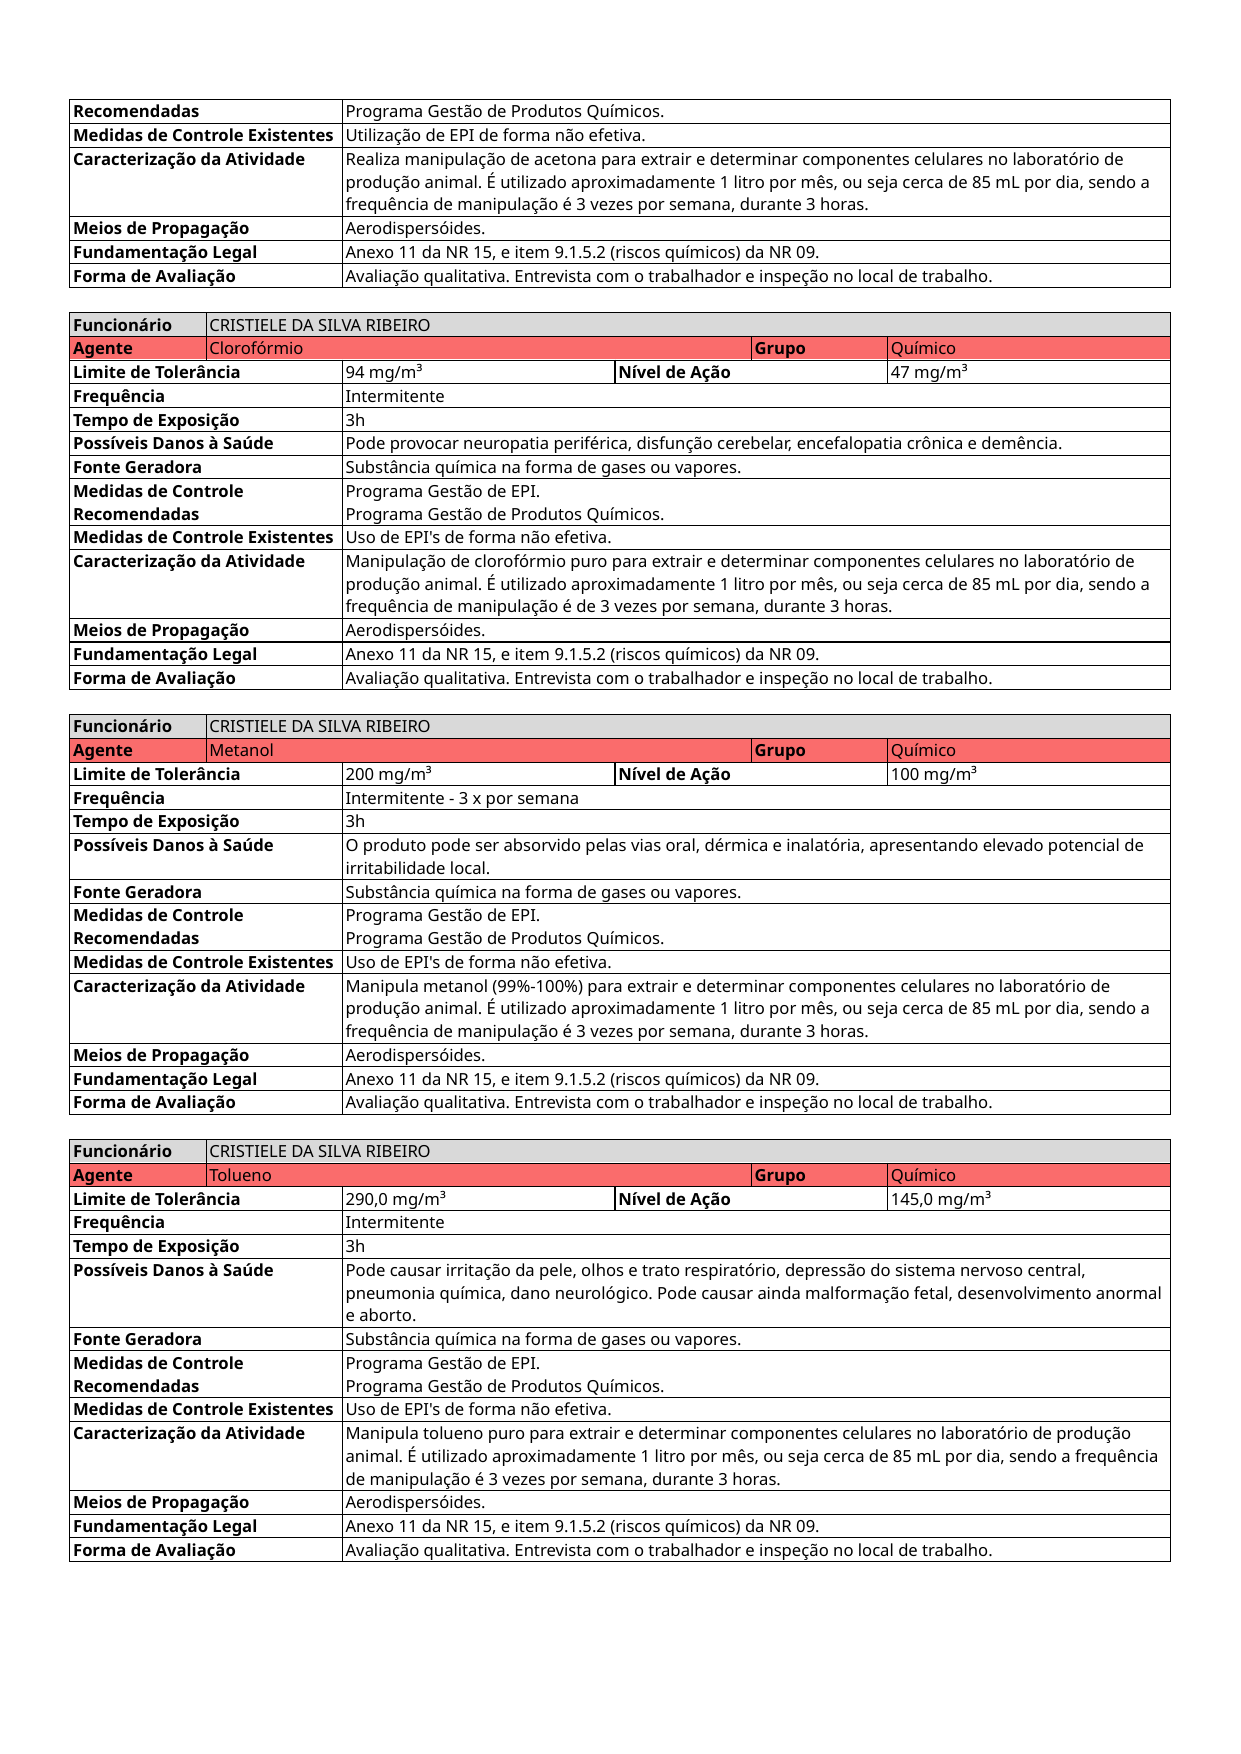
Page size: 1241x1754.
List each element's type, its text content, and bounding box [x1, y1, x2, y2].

table_cell 3h [343, 408, 1170, 431]
table_cell Avaliação qualitativa. Entrevista com o trabalhador e inspeção no local de trabalho. [343, 666, 1170, 689]
table_cell 94 mg/m³ [343, 361, 614, 383]
table_cell Metanol [207, 739, 751, 762]
table_cell Pode provocar neuropatia periférica, disfunção cerebelar, encefalopatia crônica e demência. [343, 432, 1170, 454]
table_cell Programa Gestão de EPI. Programa Gestão de Produtos Químicos. [343, 479, 1170, 525]
table_cell Grupo [752, 337, 887, 359]
table_cell Programa Gestão de EPI. Programa Gestão de Produtos Químicos. [343, 1351, 1170, 1397]
table_cell 3h [343, 1235, 1170, 1257]
table_cell Forma de Avaliação [70, 264, 342, 287]
table_cell Fundamentação Legal [70, 1067, 342, 1090]
table_header Funcionário [70, 1140, 206, 1162]
table_cell Aerodispersóides. [343, 217, 1170, 239]
table_cell Clorofórmio [207, 337, 751, 359]
table_cell Uso de EPI's de forma não efetiva. [343, 526, 1170, 548]
table_cell Tempo de Exposição [70, 810, 342, 833]
table_cell Substância química na forma de gases ou vapores. [343, 1328, 1170, 1350]
table_cell Substância química na forma de gases ou vapores. [343, 456, 1170, 478]
table_cell Agente [70, 1164, 206, 1186]
table_cell Aerodispersóides. [343, 619, 1170, 641]
table_cell Aerodispersóides. [343, 1491, 1170, 1513]
table_cell Químico [888, 337, 1170, 359]
table_cell Meios de Propagação [70, 1491, 342, 1513]
table_cell Medidas de Controle Existentes [70, 951, 342, 973]
table_header CRISTIELE DA SILVA RIBEIRO [207, 715, 1170, 738]
table_cell Caracterização da Atividade [70, 974, 342, 1042]
table_cell 145,0 mg/m³ [888, 1187, 1170, 1210]
table_cell Utilização de EPI de forma não efetiva. [343, 124, 1170, 147]
table_cell Medidas de Controle Existentes [70, 1398, 342, 1421]
table_cell Aerodispersóides. [343, 1044, 1170, 1066]
table_cell Realiza manipulação de acetona para extrair e determinar componentes celulares no laboratório de produção animal. É utilizado aproximadamente 1 litro por mês, ou seja cerca de 85 mL por dia, sendo a frequência de manipulação é 3 vezes por semana, durante 3 horas. [343, 148, 1170, 216]
table_cell Medidas de Controle Existentes [70, 124, 342, 147]
table_cell Substância química na forma de gases ou vapores. [343, 880, 1170, 903]
table_cell Programa Gestão de EPI. Programa Gestão de Produtos Químicos. [343, 904, 1170, 949]
table_cell Intermitente [343, 384, 1170, 407]
table_cell Forma de Avaliação [70, 1091, 342, 1114]
table_cell Fonte Geradora [70, 456, 342, 478]
table_cell Caracterização da Atividade [70, 148, 342, 216]
table_cell Medidas de Controle Recomendadas [70, 479, 342, 525]
table_cell Tolueno [207, 1164, 751, 1186]
table_cell Possíveis Danos à Saúde [70, 1259, 342, 1327]
table_cell 3h [343, 810, 1170, 833]
table_cell Químico [888, 739, 1170, 762]
table_cell Meios de Propagação [70, 217, 342, 239]
table_cell Agente [70, 337, 206, 359]
table_cell Agente [70, 739, 206, 762]
table_cell Meios de Propagação [70, 619, 342, 641]
table_header Funcionário [70, 715, 206, 738]
table_cell Forma de Avaliação [70, 666, 342, 689]
table_cell Fundamentação Legal [70, 1515, 342, 1537]
table_cell Caracterização da Atividade [70, 1422, 342, 1490]
table_cell Possíveis Danos à Saúde [70, 834, 342, 879]
table_cell Manipula metanol (99%-100%) para extrair e determinar componentes celulares no laboratório de produção animal. É utilizado aproximadamente 1 litro por mês, ou seja cerca de 85 mL por dia, sendo a frequência de manipulação é 3 vezes por semana, durante 3 horas. [343, 974, 1170, 1042]
table_cell Limite de Tolerância [70, 763, 342, 785]
table_cell Frequência [70, 1211, 342, 1234]
table_cell Anexo 11 da NR 15, e item 9.1.5.2 (riscos químicos) da NR 09. [343, 1515, 1170, 1537]
table_header Funcionário [70, 313, 206, 336]
table_cell Meios de Propagação [70, 1044, 342, 1066]
table_cell Fundamentação Legal [70, 643, 342, 665]
table_cell Frequência [70, 786, 342, 809]
table_cell Uso de EPI's de forma não efetiva. [343, 1398, 1170, 1421]
table_cell Fundamentação Legal [70, 241, 342, 263]
table_cell Anexo 11 da NR 15, e item 9.1.5.2 (riscos químicos) da NR 09. [343, 241, 1170, 263]
table_cell Medidas de Controle Recomendadas [70, 1351, 342, 1397]
table_cell Nível de Ação [616, 763, 887, 785]
table_cell Fonte Geradora [70, 880, 342, 903]
table_cell Tempo de Exposição [70, 408, 342, 431]
table_cell Programa Gestão de Produtos Químicos. [343, 100, 1170, 123]
table_cell Intermitente [343, 1211, 1170, 1234]
table_cell Intermitente - 3 x por semana [343, 786, 1170, 809]
table_cell Fonte Geradora [70, 1328, 342, 1350]
table_cell Avaliação qualitativa. Entrevista com o trabalhador e inspeção no local de trabalho. [343, 1538, 1170, 1561]
table_cell Anexo 11 da NR 15, e item 9.1.5.2 (riscos químicos) da NR 09. [343, 1067, 1170, 1090]
table_cell Manipulação de clorofórmio puro para extrair e determinar componentes celulares no laboratório de produção animal. É utilizado aproximadamente 1 litro por mês, ou seja cerca de 85 mL por dia, sendo a frequência de manipulação é de 3 vezes por semana, durante 3 horas. [343, 550, 1170, 618]
table_cell Possíveis Danos à Saúde [70, 432, 342, 454]
table_cell Manipula tolueno puro para extrair e determinar componentes celulares no laboratório de produção animal. É utilizado aproximadamente 1 litro por mês, ou seja cerca de 85 mL por dia, sendo a frequência de manipulação é 3 vezes por semana, durante 3 horas. [343, 1422, 1170, 1490]
table_cell Limite de Tolerância [70, 361, 342, 383]
table_cell Frequência [70, 384, 342, 407]
table_cell Químico [888, 1164, 1170, 1186]
table_cell 200 mg/m³ [343, 763, 614, 785]
table_cell Nível de Ação [616, 361, 887, 383]
table_cell Medidas de Controle Existentes [70, 526, 342, 548]
table_cell Forma de Avaliação [70, 1538, 342, 1561]
table_cell Anexo 11 da NR 15, e item 9.1.5.2 (riscos químicos) da NR 09. [343, 643, 1170, 665]
table_cell Avaliação qualitativa. Entrevista com o trabalhador e inspeção no local de trabalho. [343, 264, 1170, 287]
table_header CRISTIELE DA SILVA RIBEIRO [207, 313, 1170, 336]
table_cell Grupo [752, 1164, 887, 1186]
table_cell Recomendadas [70, 100, 342, 123]
table_cell Nível de Ação [616, 1187, 887, 1210]
table_cell Limite de Tolerância [70, 1187, 342, 1210]
table_cell Pode causar irritação da pele, olhos e trato respiratório, depressão do sistema nervoso central, pneumonia química, dano neurológico. Pode causar ainda malformação fetal, desenvolvimento anormal e aborto. [343, 1259, 1170, 1327]
table_cell Avaliação qualitativa. Entrevista com o trabalhador e inspeção no local de trabalho. [343, 1091, 1170, 1114]
table_cell Tempo de Exposição [70, 1235, 342, 1257]
table_cell Caracterização da Atividade [70, 550, 342, 618]
table_cell O produto pode ser absorvido pelas vias oral, dérmica e inalatória, apresentando elevado potencial de irritabilidade local. [343, 834, 1170, 879]
table_cell 47 mg/m³ [888, 361, 1170, 383]
table_cell 100 mg/m³ [888, 763, 1170, 785]
table_cell Grupo [752, 739, 887, 762]
table_cell 290,0 mg/m³ [343, 1187, 614, 1210]
table_cell Medidas de Controle Recomendadas [70, 904, 342, 949]
table_header CRISTIELE DA SILVA RIBEIRO [207, 1140, 1170, 1162]
table_cell Uso de EPI's de forma não efetiva. [343, 951, 1170, 973]
